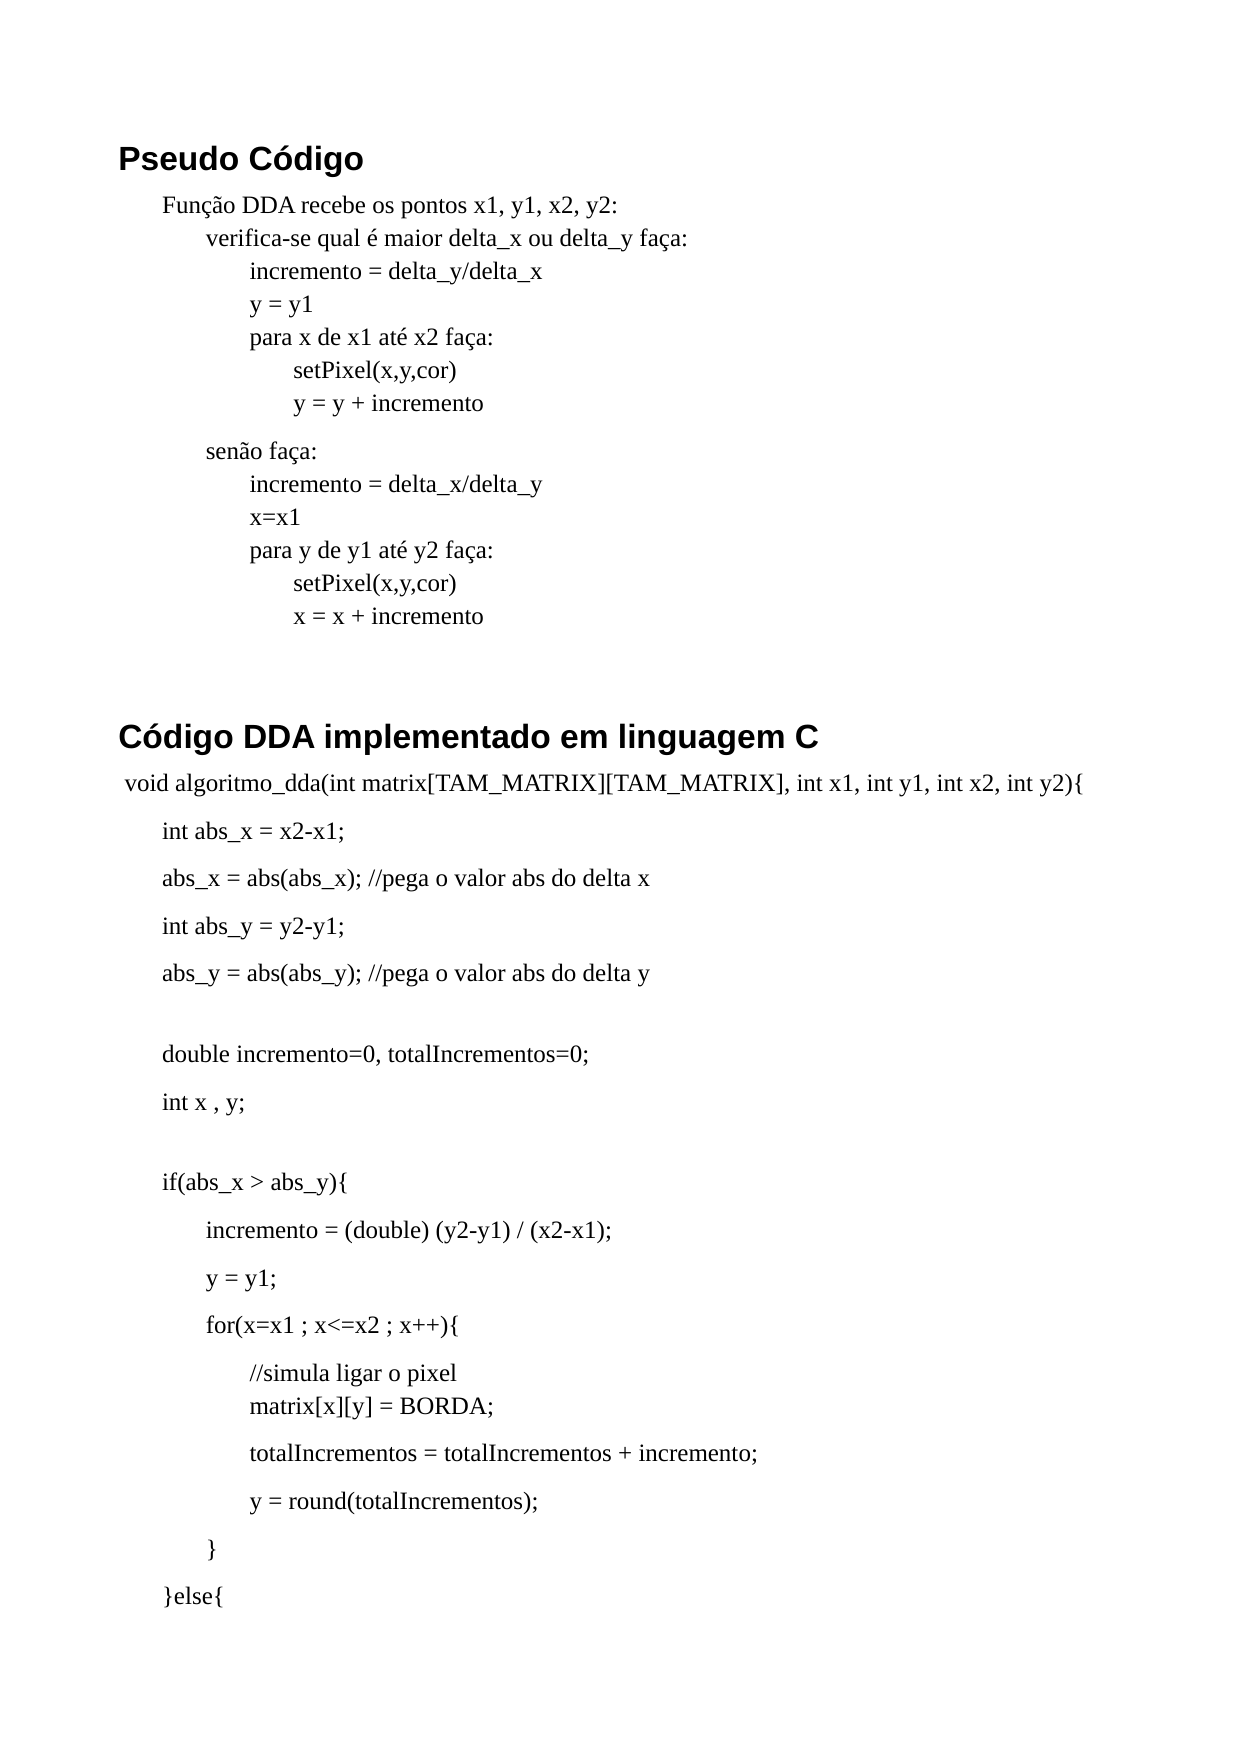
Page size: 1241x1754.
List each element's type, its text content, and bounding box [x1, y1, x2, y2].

text abs_y = abs(abs_y); //pega o valor abs do delta y [118, 958, 1122, 1020]
text incremento = (double) (y2-y1) / (x2-x1); [118, 1215, 1122, 1244]
text //simula ligar o pixel matrix[x][y] = BORDA; [118, 1358, 1122, 1419]
text void algoritmo_dda(int matrix[TAM_MATRIX][TAM_MATRIX], int x1, int y1, int x2, int y2){ [118, 768, 1122, 797]
text if(abs_x > abs_y){ [118, 1167, 1122, 1196]
text y = y1; [118, 1263, 1122, 1291]
text senão faça: incremento = delta_x/delta_y x=x1 para y de y1 até y2 faça: setPixel(x,y,cor) x = x + incremento [118, 436, 1122, 630]
text } [118, 1534, 1122, 1562]
text totalIncrementos = totalIncrementos + incremento; [118, 1438, 1122, 1467]
subtitle Pseudo Código [118, 139, 1122, 178]
text abs_x = abs(abs_x); //pega o valor abs do delta x [118, 863, 1122, 892]
text for(x=x1 ; x<=x2 ; x++){ [118, 1310, 1122, 1339]
text double incremento=0, totalIncrementos=0; [118, 1039, 1122, 1068]
subtitle Código DDA implementado em linguagem C [118, 717, 1122, 756]
text Função DDA recebe os pontos x1, y1, x2, y2: verifica-se qual é maior delta_x ou delta_y faça: incremento = delta_y/delta_x y = y1 para x de x1 até x2 faça: setPixel(x,y,cor) y = y + incremento [118, 190, 1122, 417]
text int abs_x = x2-x1; [118, 816, 1122, 844]
text int abs_y = y2-y1; [118, 911, 1122, 940]
text int x , y; [118, 1087, 1122, 1148]
text y = round(totalIncrementos); [118, 1486, 1122, 1515]
text }else{ [118, 1581, 1122, 1610]
